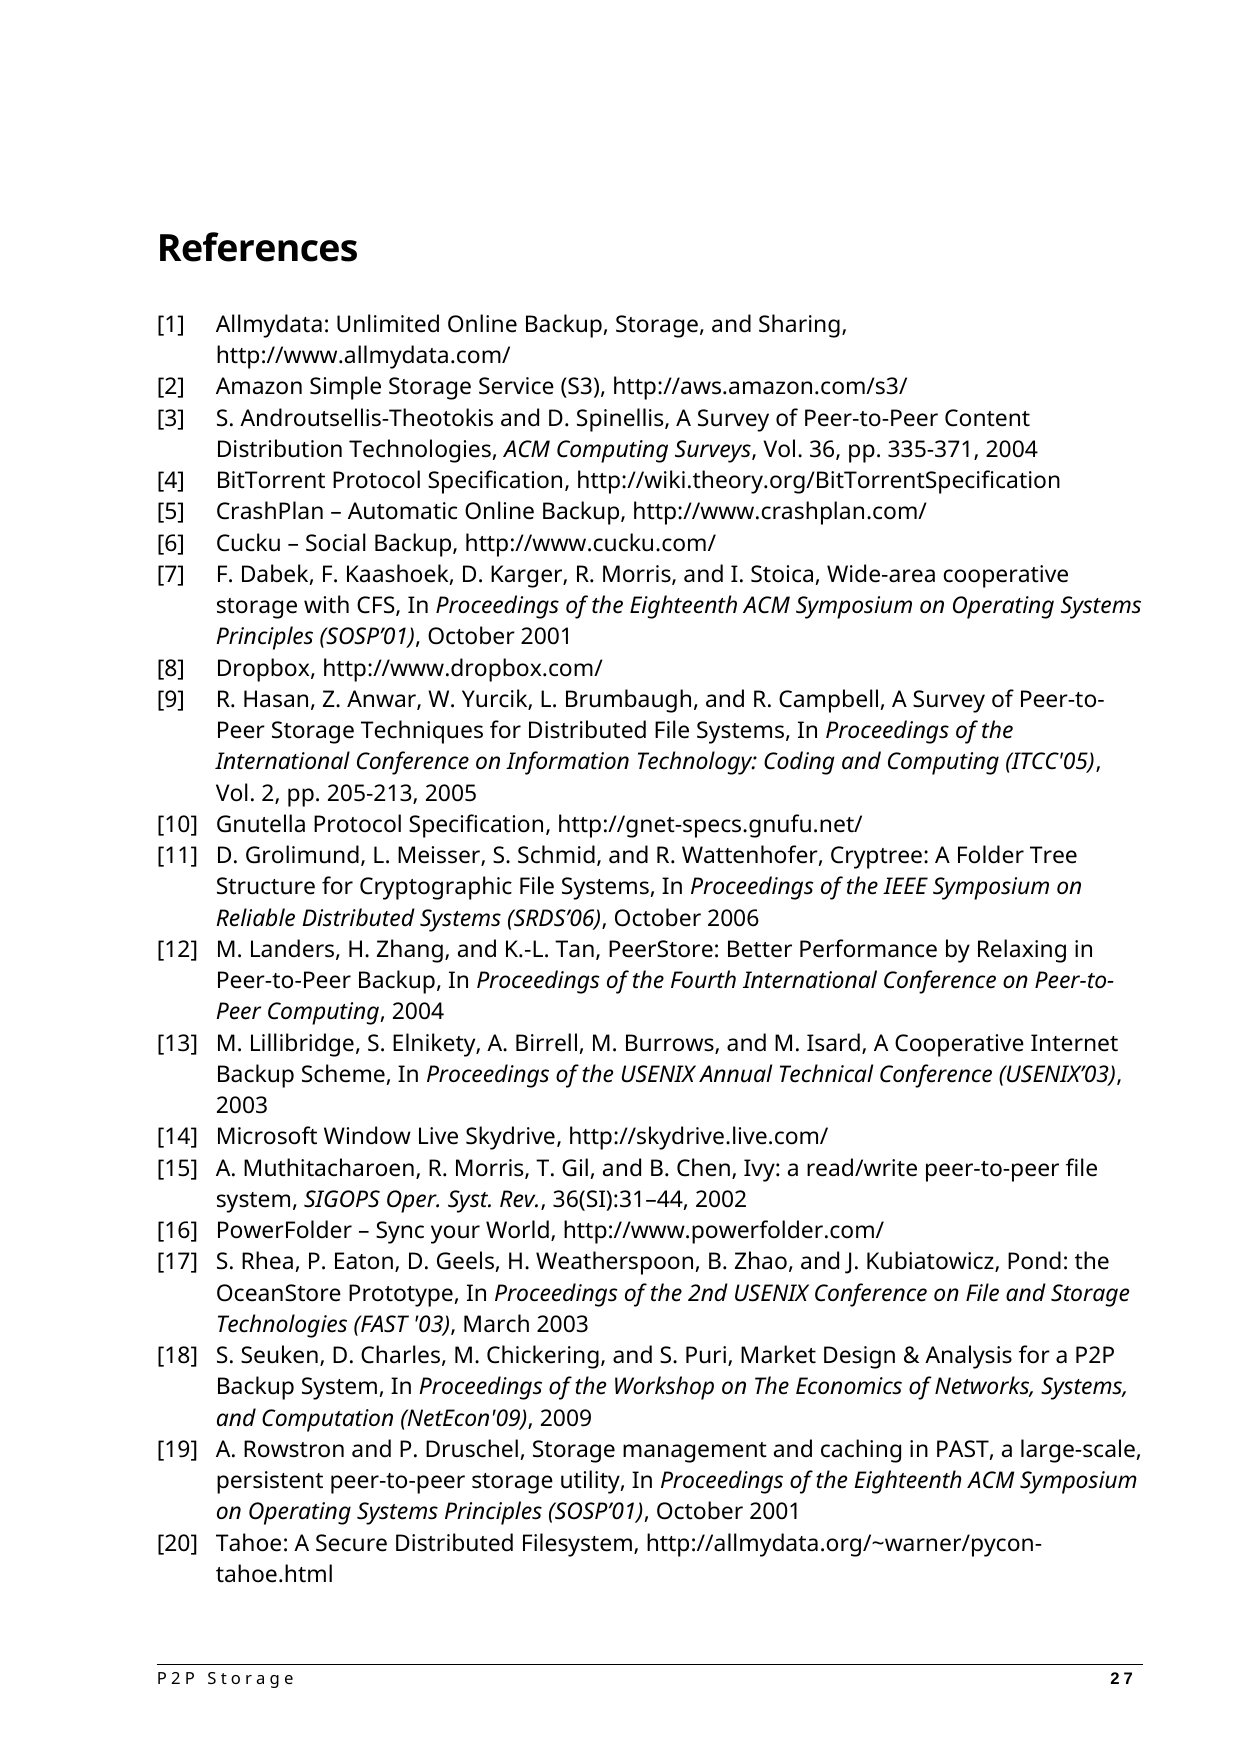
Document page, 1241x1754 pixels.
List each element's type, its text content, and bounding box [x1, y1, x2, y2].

list BitTorrent Protocol Specification, http://wiki.theory.org/BitTorrentSpecification [157, 464, 1143, 495]
list A. Rowstron and P. Druschel, Storage management and caching in PAST, a large-scale, persistent peer-to-peer storage utility, In Proceedings of the Eighteenth ACM Symposium on Operating Systems Principles (SOSP’01), October 2001 [157, 1433, 1143, 1527]
subtitle References [157, 224, 1143, 270]
list Microsoft Window Live Skydrive, http://skydrive.live.com/ [157, 1120, 1143, 1152]
list Amazon Simple Storage Service (S3), http://aws.amazon.com/s3/ [157, 370, 1143, 402]
list F. Dabek, F. Kaashoek, D. Karger, R. Morris, and I. Stoica, Wide-area cooperative storage with CFS, In Proceedings of the Eighteenth ACM Symposium on Operating Systems Principles (SOSP’01), October 2001 [157, 558, 1143, 652]
list D. Grolimund, L. Meisser, S. Schmid, and R. Wattenhofer, Cryptree: A Folder Tree Structure for Cryptographic File Systems, In Proceedings of the IEEE Symposium on Reliable Distributed Systems (SRDS’06), October 2006 [157, 839, 1143, 933]
list M. Landers, H. Zhang, and K.-L. Tan, PeerStore: Better Performance by Relaxing in Peer-to-Peer Backup, In Proceedings of the Fourth International Conference on Peer-to-Peer Computing, 2004 [157, 933, 1143, 1027]
list CrashPlan – Automatic Online Backup, http://www.crashplan.com/ [157, 495, 1143, 527]
list S. Seuken, D. Charles, M. Chickering, and S. Puri, Market Design & Analysis for a P2P Backup System, In Proceedings of the Workshop on The Economics of Networks, Systems, and Computation (NetEcon'09), 2009 [157, 1339, 1143, 1433]
list A. Muthitacharoen, R. Morris, T. Gil, and B. Chen, Ivy: a read/write peer-to-peer file system, SIGOPS Oper. Syst. Rev., 36(SI):31–44, 2002 [157, 1152, 1143, 1214]
list S. Androutsellis-Theotokis and D. Spinellis, A Survey of Peer-to-Peer Content Distribution Technologies, ACM Computing Surveys, Vol. 36, pp. 335-371, 2004 [157, 402, 1143, 464]
list Dropbox, http://www.dropbox.com/ [157, 652, 1143, 683]
list S. Rhea, P. Eaton, D. Geels, H. Weatherspoon, B. Zhao, and J. Kubiatowicz, Pond: the OceanStore Prototype, In Proceedings of the 2nd USENIX Conference on File and Storage Technologies (FAST '03), March 2003 [157, 1245, 1143, 1339]
list PowerFolder – Sync your World, http://www.powerfolder.com/ [157, 1214, 1143, 1245]
list R. Hasan, Z. Anwar, W. Yurcik, L. Brumbaugh, and R. Campbell, A Survey of Peer-to-Peer Storage Techniques for Distributed File Systems, In Proceedings of the International Conference on Information Technology: Coding and Computing (ITCC'05), Vol. 2, pp. 205-213, 2005 [157, 683, 1143, 808]
list Allmydata: Unlimited Online Backup, Storage, and Sharing, http://www.allmydata.com/ [157, 308, 1143, 370]
list M. Lillibridge, S. Elnikety, A. Birrell, M. Burrows, and M. Isard, A Cooperative Internet Backup Scheme, In Proceedings of the USENIX Annual Technical Conference (USENIX’03), 2003 [157, 1027, 1143, 1120]
list Tahoe: A Secure Distributed Filesystem, http://allmydata.org/~warner/pycon-tahoe.html [157, 1527, 1143, 1589]
list Gnutella Protocol Specification, http://gnet-specs.gnufu.net/ [157, 808, 1143, 839]
list Cucku – Social Backup, http://www.cucku.com/ [157, 527, 1143, 558]
